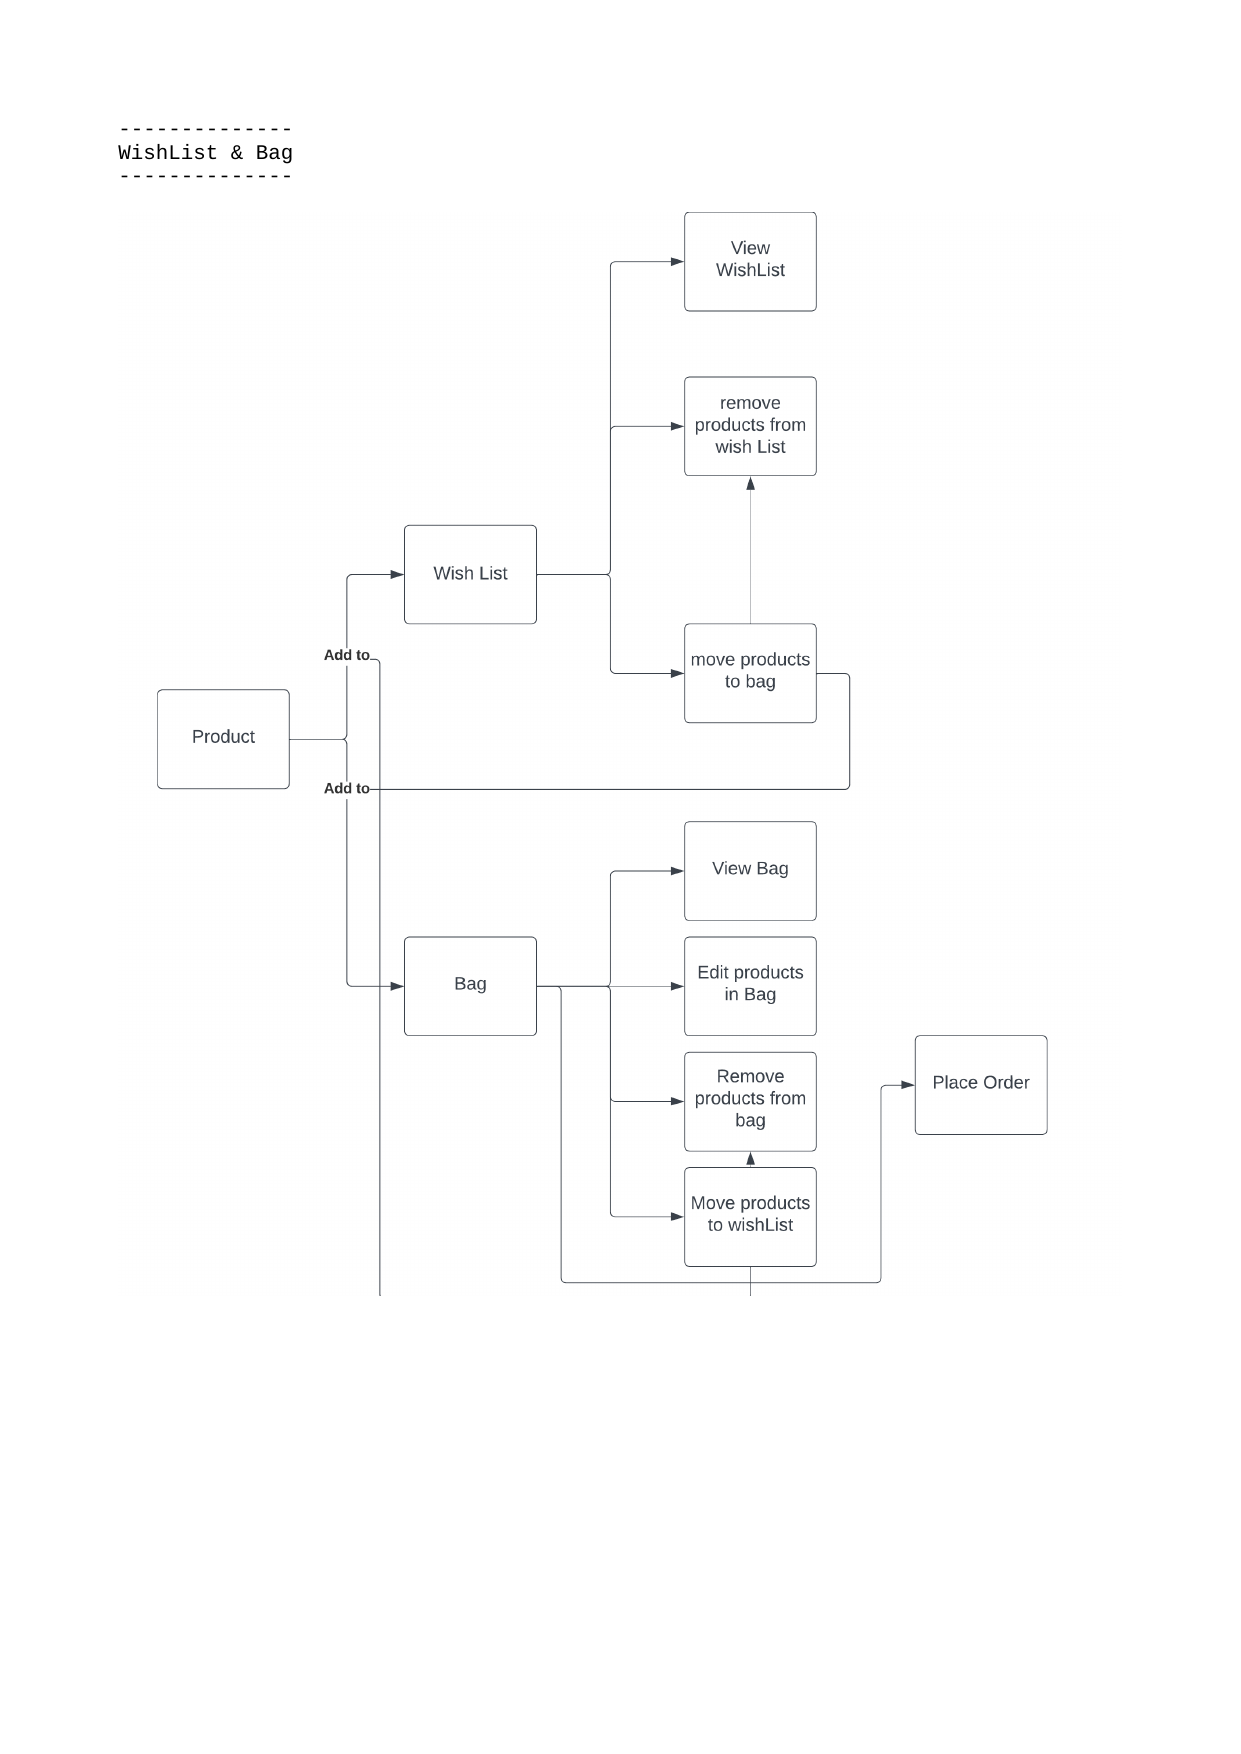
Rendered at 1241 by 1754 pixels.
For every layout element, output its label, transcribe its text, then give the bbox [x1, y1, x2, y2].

picture [118, 212, 1123, 1296]
text -------------- [118, 165, 1122, 189]
text -------------- [118, 118, 1122, 142]
text WishList & Bag [118, 142, 1122, 165]
